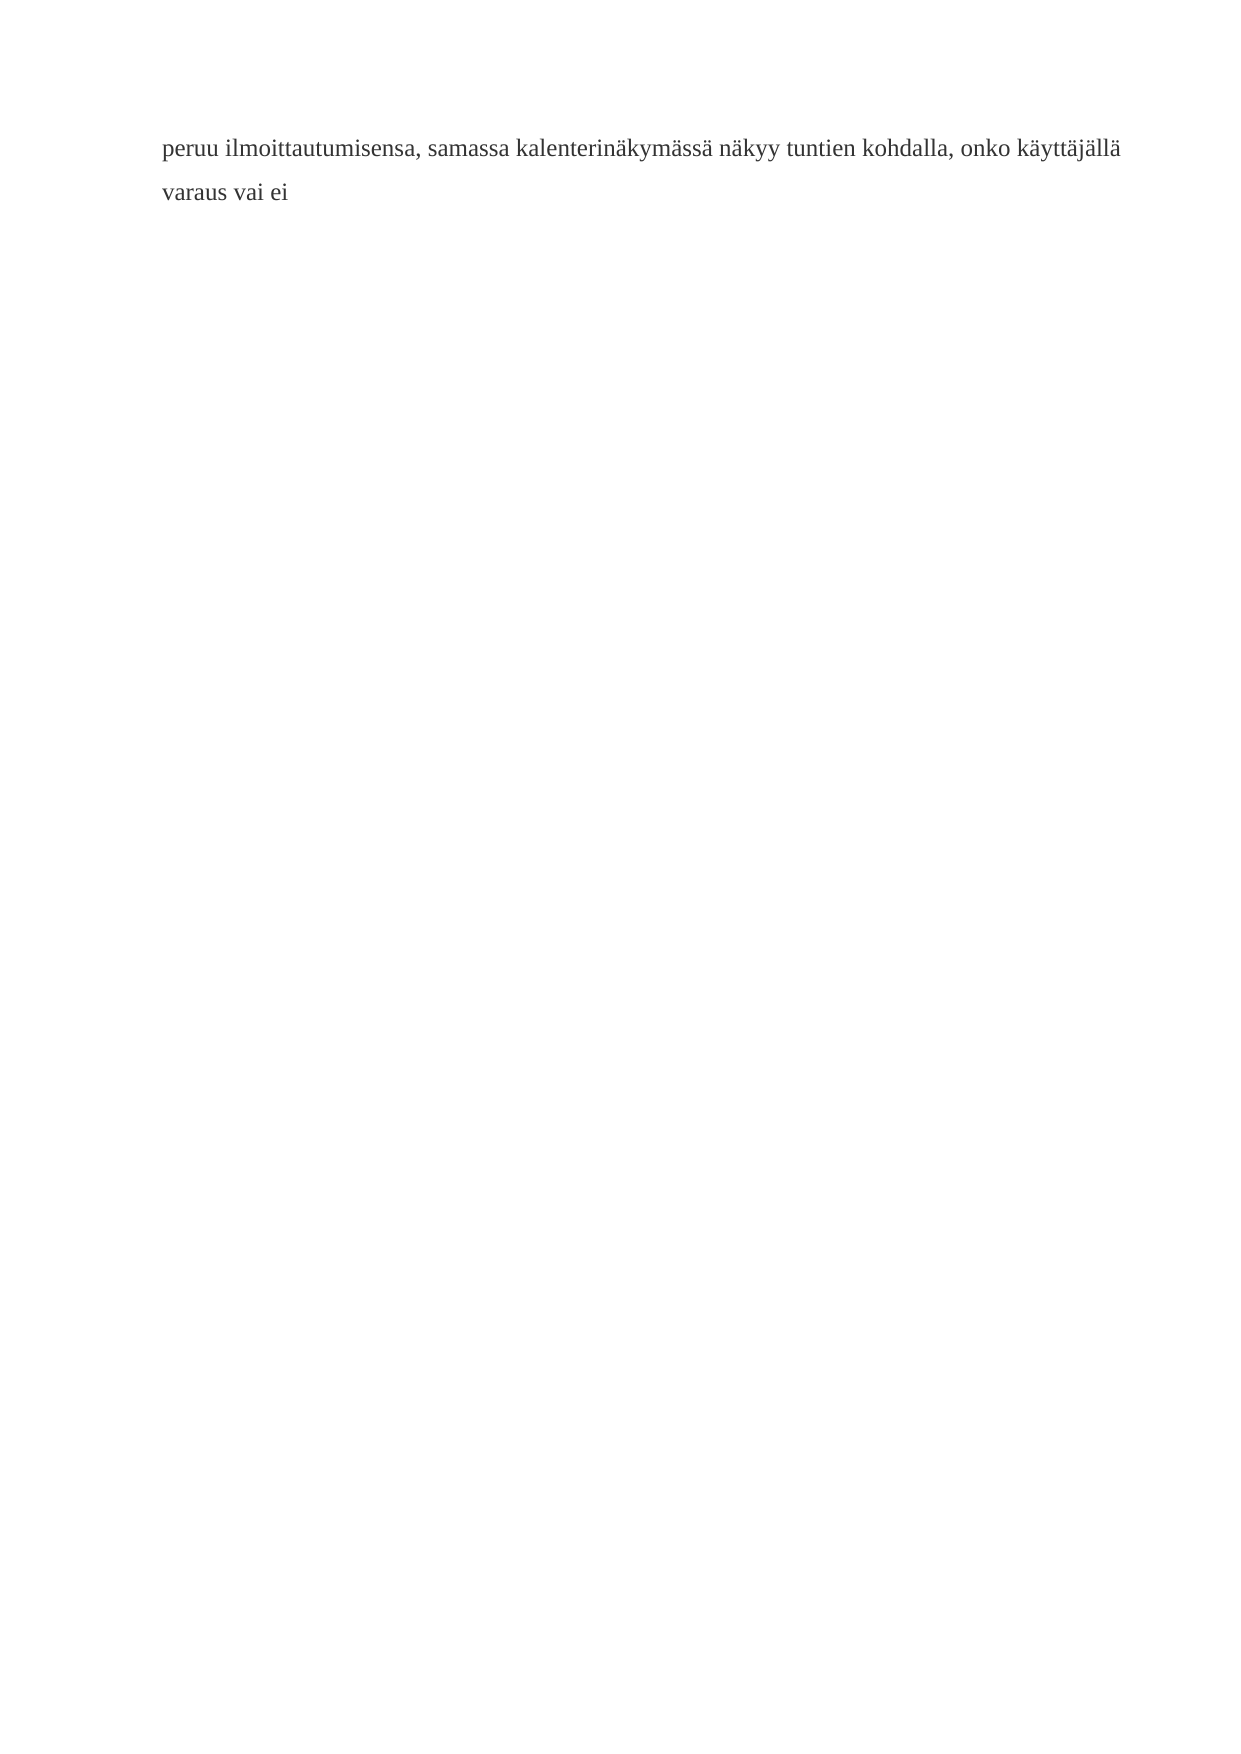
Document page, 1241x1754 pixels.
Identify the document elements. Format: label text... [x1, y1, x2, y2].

text peruu ilmoittautumisensa, samassa kalenterinäkymässä näkyy tuntien kohdalla, onko käyttäjällä varaus vai ei [118, 118, 1122, 206]
